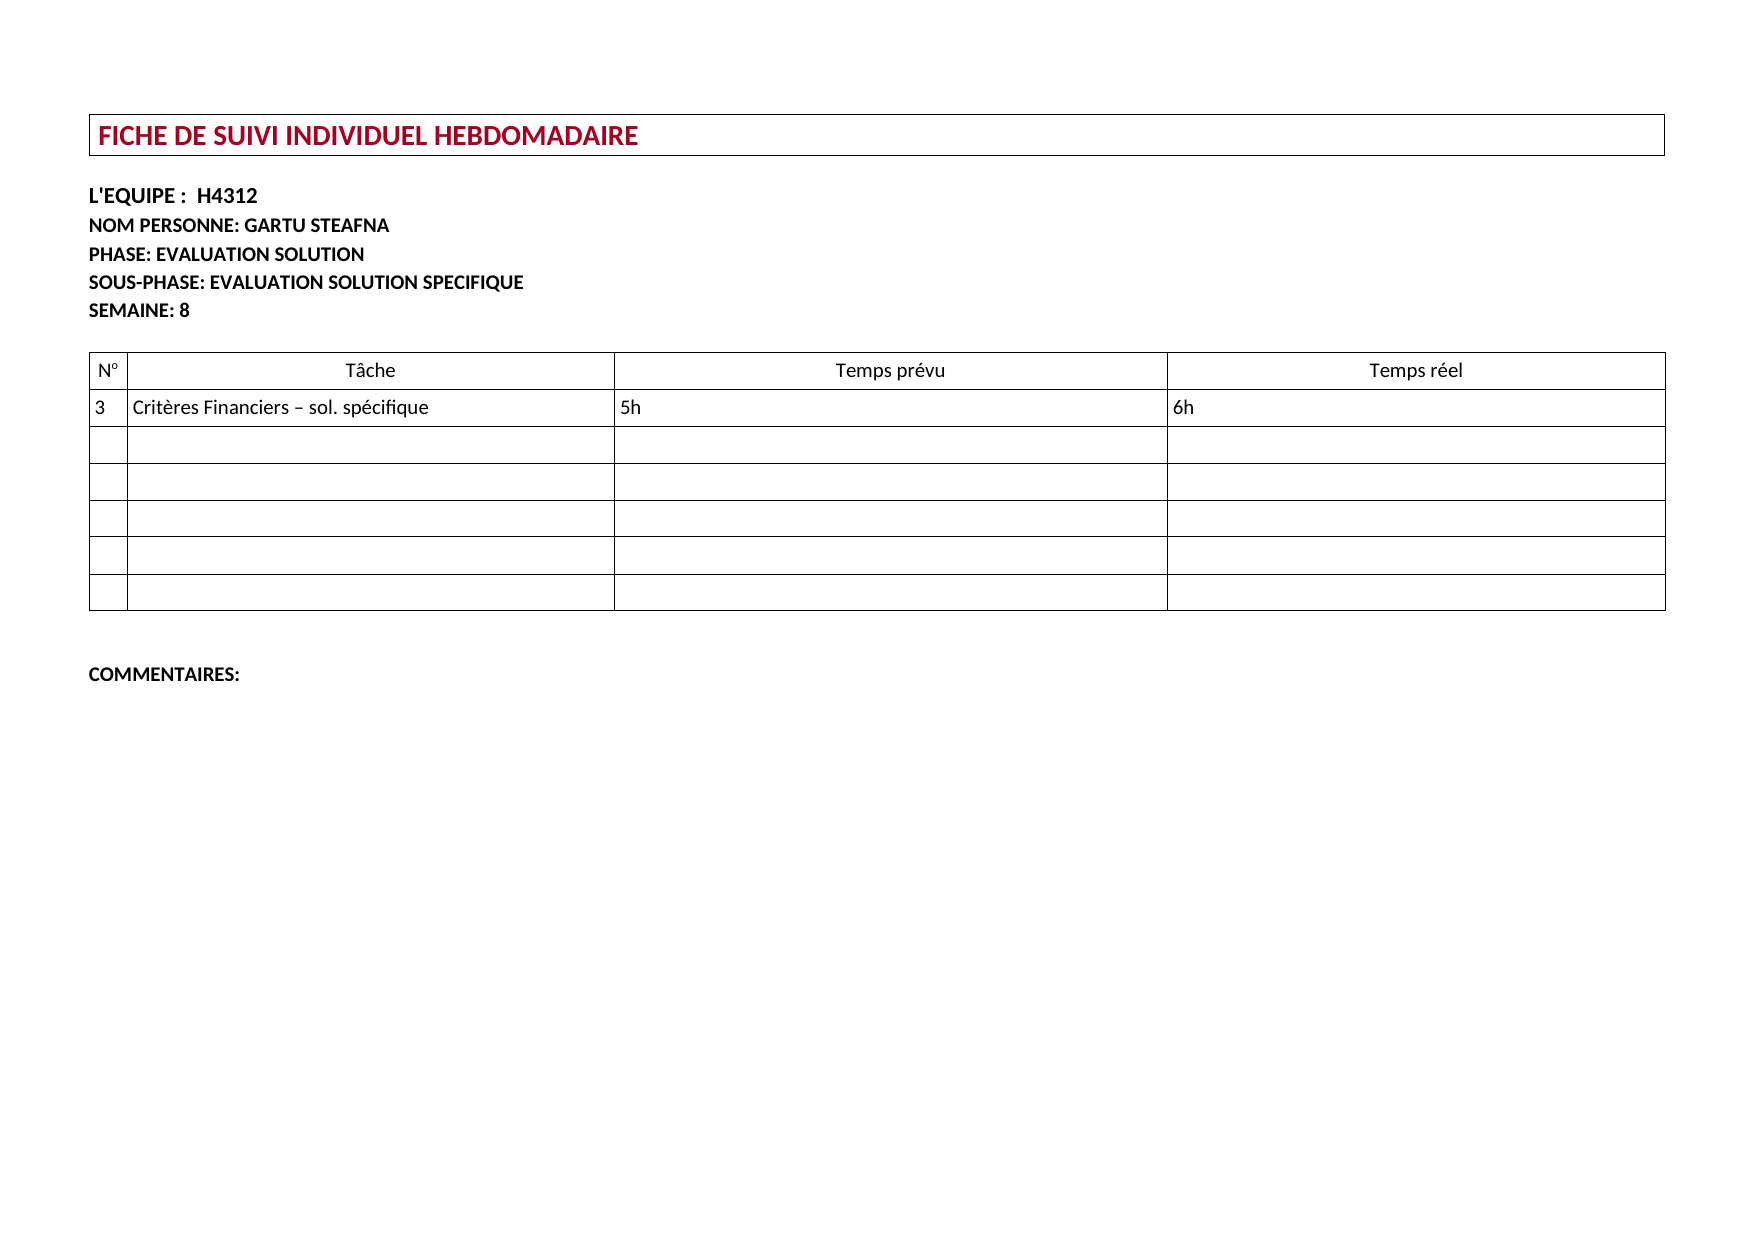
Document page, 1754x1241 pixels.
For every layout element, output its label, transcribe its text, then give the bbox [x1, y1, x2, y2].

table_cell 6h [1168, 390, 1665, 426]
table_cell Critères Financiers – sol. spécifique [128, 390, 614, 426]
table_cell [90, 464, 127, 499]
table_cell [128, 575, 614, 610]
table_cell [1168, 427, 1665, 462]
table_cell [615, 464, 1167, 499]
table_header Temps prévu [615, 353, 1167, 388]
table_cell [1168, 575, 1665, 610]
table_cell [128, 464, 614, 499]
table_cell 3 [90, 390, 127, 426]
text COMMENTAIRES: [89, 661, 1665, 687]
text FICHE DE SUIVI INDIVIDUEL HEBDOMADAIRE [90, 115, 1664, 155]
table_cell [615, 501, 1167, 536]
table_cell [128, 501, 614, 536]
table_header Temps réel [1168, 353, 1665, 388]
table_cell [1168, 464, 1665, 499]
text L'EQUIPE : H4312 [89, 181, 1665, 209]
table_cell 5h [615, 390, 1167, 426]
table_cell [615, 427, 1167, 462]
table_header No [90, 353, 127, 388]
table_header Tâche [128, 353, 614, 388]
table_cell [90, 537, 127, 573]
table_cell [615, 575, 1167, 610]
text SOUS-PHASE: EVALUATION SOLUTION SPECIFIQUE [89, 269, 1665, 295]
table_cell [1168, 501, 1665, 536]
table_cell [615, 537, 1167, 573]
table_cell [90, 501, 127, 536]
text PHASE: EVALUATION SOLUTION [89, 241, 1665, 266]
text SEMAINE: 8 [89, 298, 1665, 323]
table_cell [128, 427, 614, 462]
text NOM PERSONNE: GARTU STEAFNA [89, 212, 1665, 238]
table_cell [128, 537, 614, 573]
table_cell [1168, 537, 1665, 573]
table_cell [90, 575, 127, 610]
table_cell [90, 427, 127, 462]
